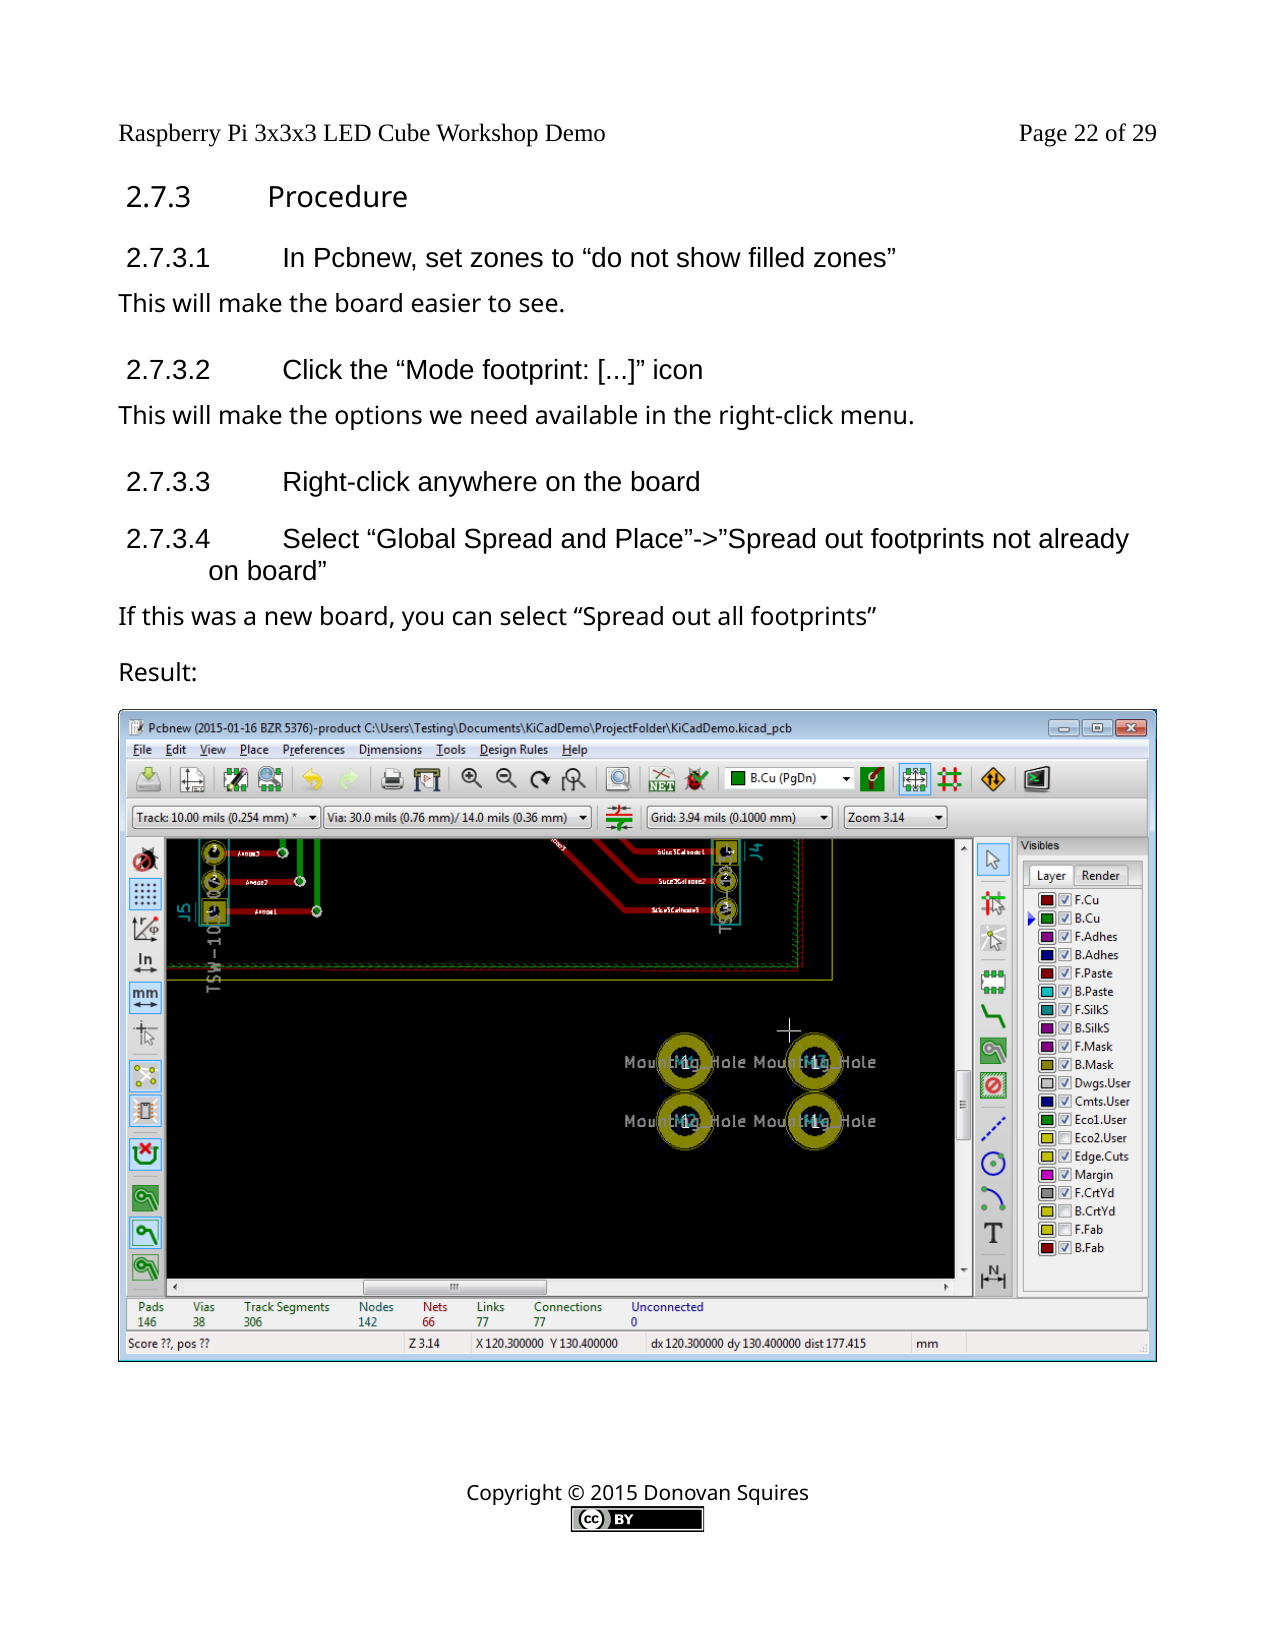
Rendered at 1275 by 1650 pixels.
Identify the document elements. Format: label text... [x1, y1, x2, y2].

subtitle Select “Global Spread and Place”->”Spread out footprints not already on board” [118, 522, 1157, 586]
text This will make the board easier to see. [118, 285, 1157, 319]
picture [118, 709, 1157, 1362]
text If this was a new board, you can select “Spread out all footprints” [118, 599, 1157, 633]
subtitle Procedure [118, 176, 1157, 216]
text Result: [118, 654, 1157, 688]
subtitle Click the “Mode footprint: [...]” icon [118, 353, 1157, 385]
subtitle Right-click anywhere on the board [118, 466, 1157, 497]
subtitle In Pcbnew, set zones to “do not show filled zones” [118, 241, 1157, 273]
text This will make the options we need available in the right-click menu. [118, 398, 1157, 432]
picture [570, 1506, 705, 1532]
